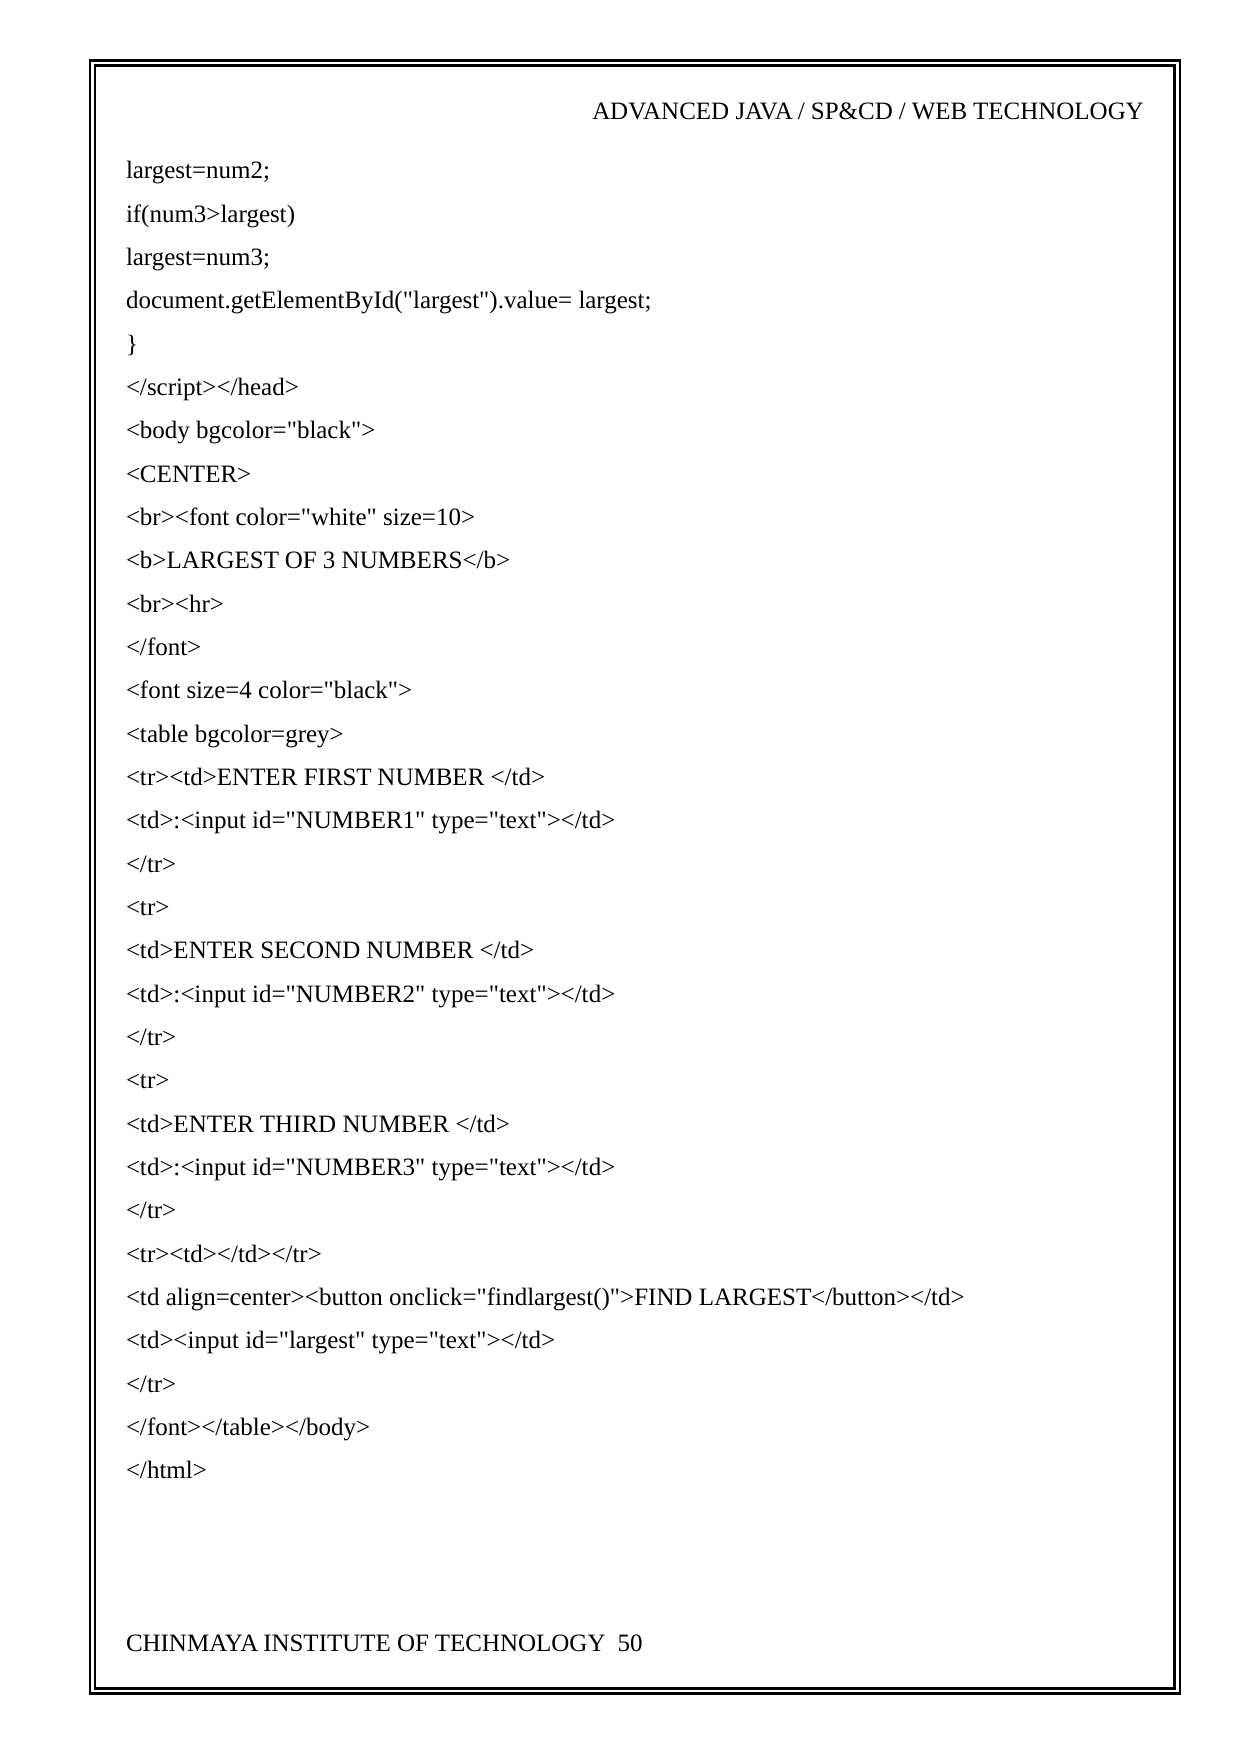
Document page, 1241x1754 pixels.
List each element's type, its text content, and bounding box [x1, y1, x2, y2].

text <td align=center><button onclick="findlargest()">FIND LARGEST</button></td> [126, 1282, 1144, 1311]
text <tr><td></td></tr> [126, 1239, 1144, 1267]
text <tr> [126, 1065, 1144, 1094]
text document.getElementById("largest").value= largest; [126, 285, 1144, 314]
text <td>ENTER SECOND NUMBER </td> [126, 935, 1144, 964]
text <td>ENTER THIRD NUMBER </td> [126, 1109, 1144, 1137]
text <font size=4 color="black"> [126, 675, 1144, 704]
text <body bgcolor="black"> [126, 415, 1144, 444]
text </html> [126, 1455, 1144, 1484]
text <table bgcolor=grey> [126, 719, 1144, 747]
text </tr> [126, 849, 1144, 877]
text } [126, 329, 1144, 357]
text </tr> [126, 1369, 1144, 1397]
text <td><input id="largest" type="text"></td> [126, 1325, 1144, 1354]
text </tr> [126, 1022, 1144, 1051]
text <br><font color="white" size=10> [126, 502, 1144, 531]
text <td>:<input id="NUMBER1" type="text"></td> [126, 805, 1144, 834]
text </script></head> [126, 372, 1144, 401]
text <b>LARGEST OF 3 NUMBERS</b> [126, 545, 1144, 574]
text largest=num2; [126, 155, 1144, 184]
text if(num3>largest) [126, 199, 1144, 227]
text <td>:<input id="NUMBER3" type="text"></td> [126, 1152, 1144, 1181]
text <CENTER> [126, 459, 1144, 487]
text <tr> [126, 892, 1144, 921]
text </font> [126, 632, 1144, 661]
text <tr><td>ENTER FIRST NUMBER </td> [126, 762, 1144, 791]
text <br><hr> [126, 589, 1144, 617]
text largest=num3; [126, 242, 1144, 271]
text </font></table></body> [126, 1412, 1144, 1441]
text <td>:<input id="NUMBER2" type="text"></td> [126, 979, 1144, 1007]
text </tr> [126, 1195, 1144, 1224]
